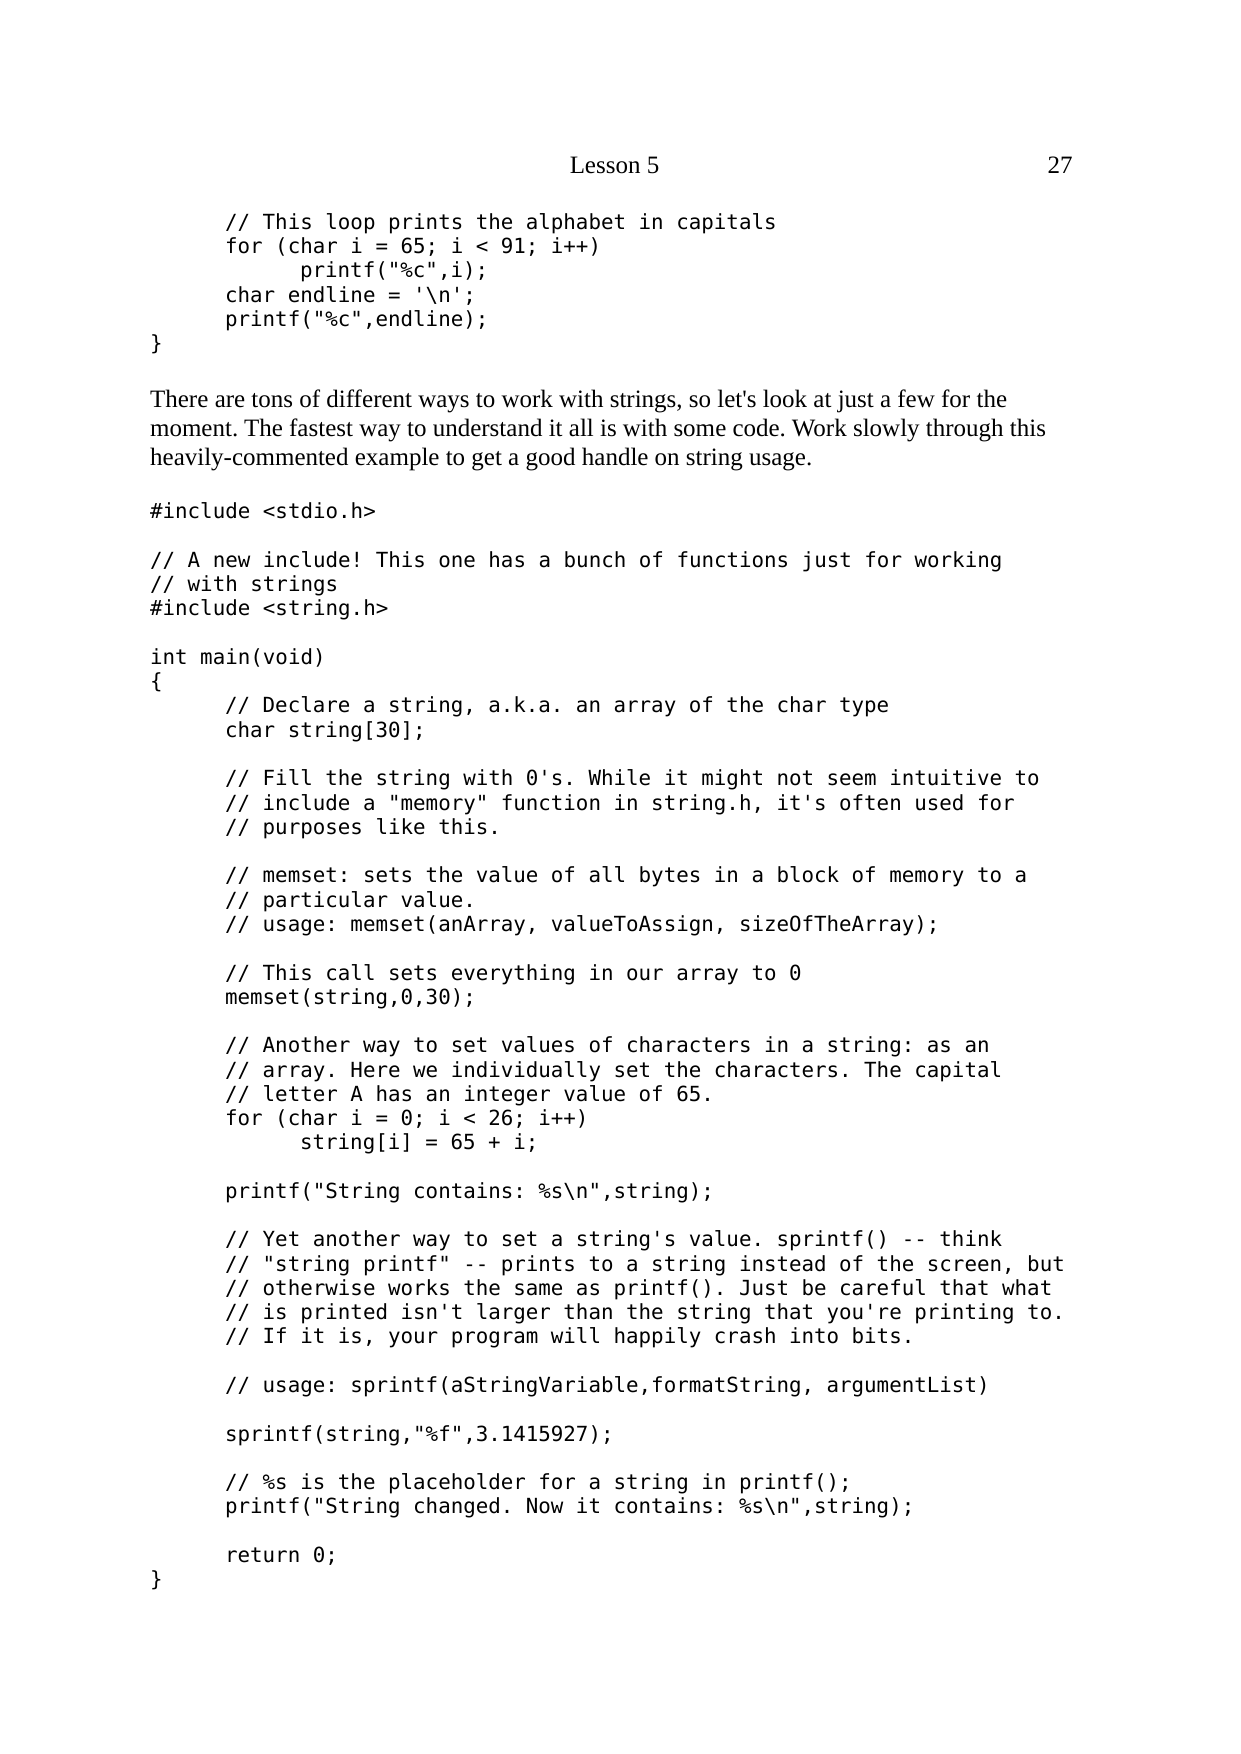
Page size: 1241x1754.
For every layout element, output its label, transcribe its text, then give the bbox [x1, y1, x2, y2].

text // This loop prints the alphabet in capitals [150, 210, 1091, 234]
text // particular value. [150, 888, 1091, 912]
text sprintf(string,"%f",3.1415927); [150, 1422, 1091, 1446]
text // Fill the string with 0's. While it might not seem intuitive to [150, 766, 1091, 791]
text // "string printf" -- prints to a string instead of the screen, but [150, 1252, 1091, 1276]
text char endline = '\n'; [150, 283, 1091, 307]
text // usage: memset(anArray, valueToAssign, sizeOfTheArray); [150, 912, 1091, 936]
text // array. Here we individually set the characters. The capital [150, 1058, 1091, 1082]
text string[i] = 65 + i; [150, 1130, 1091, 1155]
text // with strings [150, 572, 1091, 596]
text return 0; [150, 1543, 1091, 1567]
text // Another way to set values of characters in a string: as an [150, 1033, 1091, 1058]
text // is printed isn't larger than the string that you're printing to. [150, 1300, 1091, 1324]
text printf("String contains: %s\n",string); [150, 1179, 1091, 1203]
text } [150, 331, 1091, 356]
text // include a "memory" function in string.h, it's often used for [150, 791, 1091, 815]
text // Yet another way to set a string's value. sprintf() -- think [150, 1227, 1091, 1252]
text // %s is the placeholder for a string in printf(); [150, 1470, 1091, 1494]
text memset(string,0,30); [150, 985, 1091, 1009]
text printf("%c",i); [150, 258, 1091, 283]
text #include <string.h> [150, 596, 1091, 621]
text // memset: sets the value of all bytes in a block of memory to a [150, 863, 1091, 888]
text int main(void) [150, 645, 1091, 669]
text // A new include! This one has a bunch of functions just for working [150, 548, 1091, 572]
text // If it is, your program will happily crash into bits. [150, 1324, 1091, 1349]
text // Declare a string, a.k.a. an array of the char type [150, 693, 1091, 718]
text #include <stdio.h> [150, 499, 1091, 524]
text printf("%c",endline); [150, 307, 1091, 331]
text char string[30]; [150, 718, 1091, 742]
text // purposes like this. [150, 815, 1091, 839]
text } [150, 1567, 1091, 1592]
text printf("String changed. Now it contains: %s\n",string); [150, 1494, 1091, 1519]
text There are tons of different ways to work with strings, so let's look at just a few for the moment. The fastest way to understand it all is with some code. Work slowly through this heavily-commented example to get a good handle on string usage. [150, 384, 1091, 471]
text { [150, 669, 1091, 693]
text // usage: sprintf(aStringVariable,formatString, argumentList) [150, 1373, 1091, 1397]
text // This call sets everything in our array to 0 [150, 961, 1091, 985]
text for (char i = 0; i < 26; i++) [150, 1106, 1091, 1130]
text // letter A has an integer value of 65. [150, 1082, 1091, 1106]
text // otherwise works the same as printf(). Just be careful that what [150, 1276, 1091, 1300]
text for (char i = 65; i < 91; i++) [150, 234, 1091, 258]
